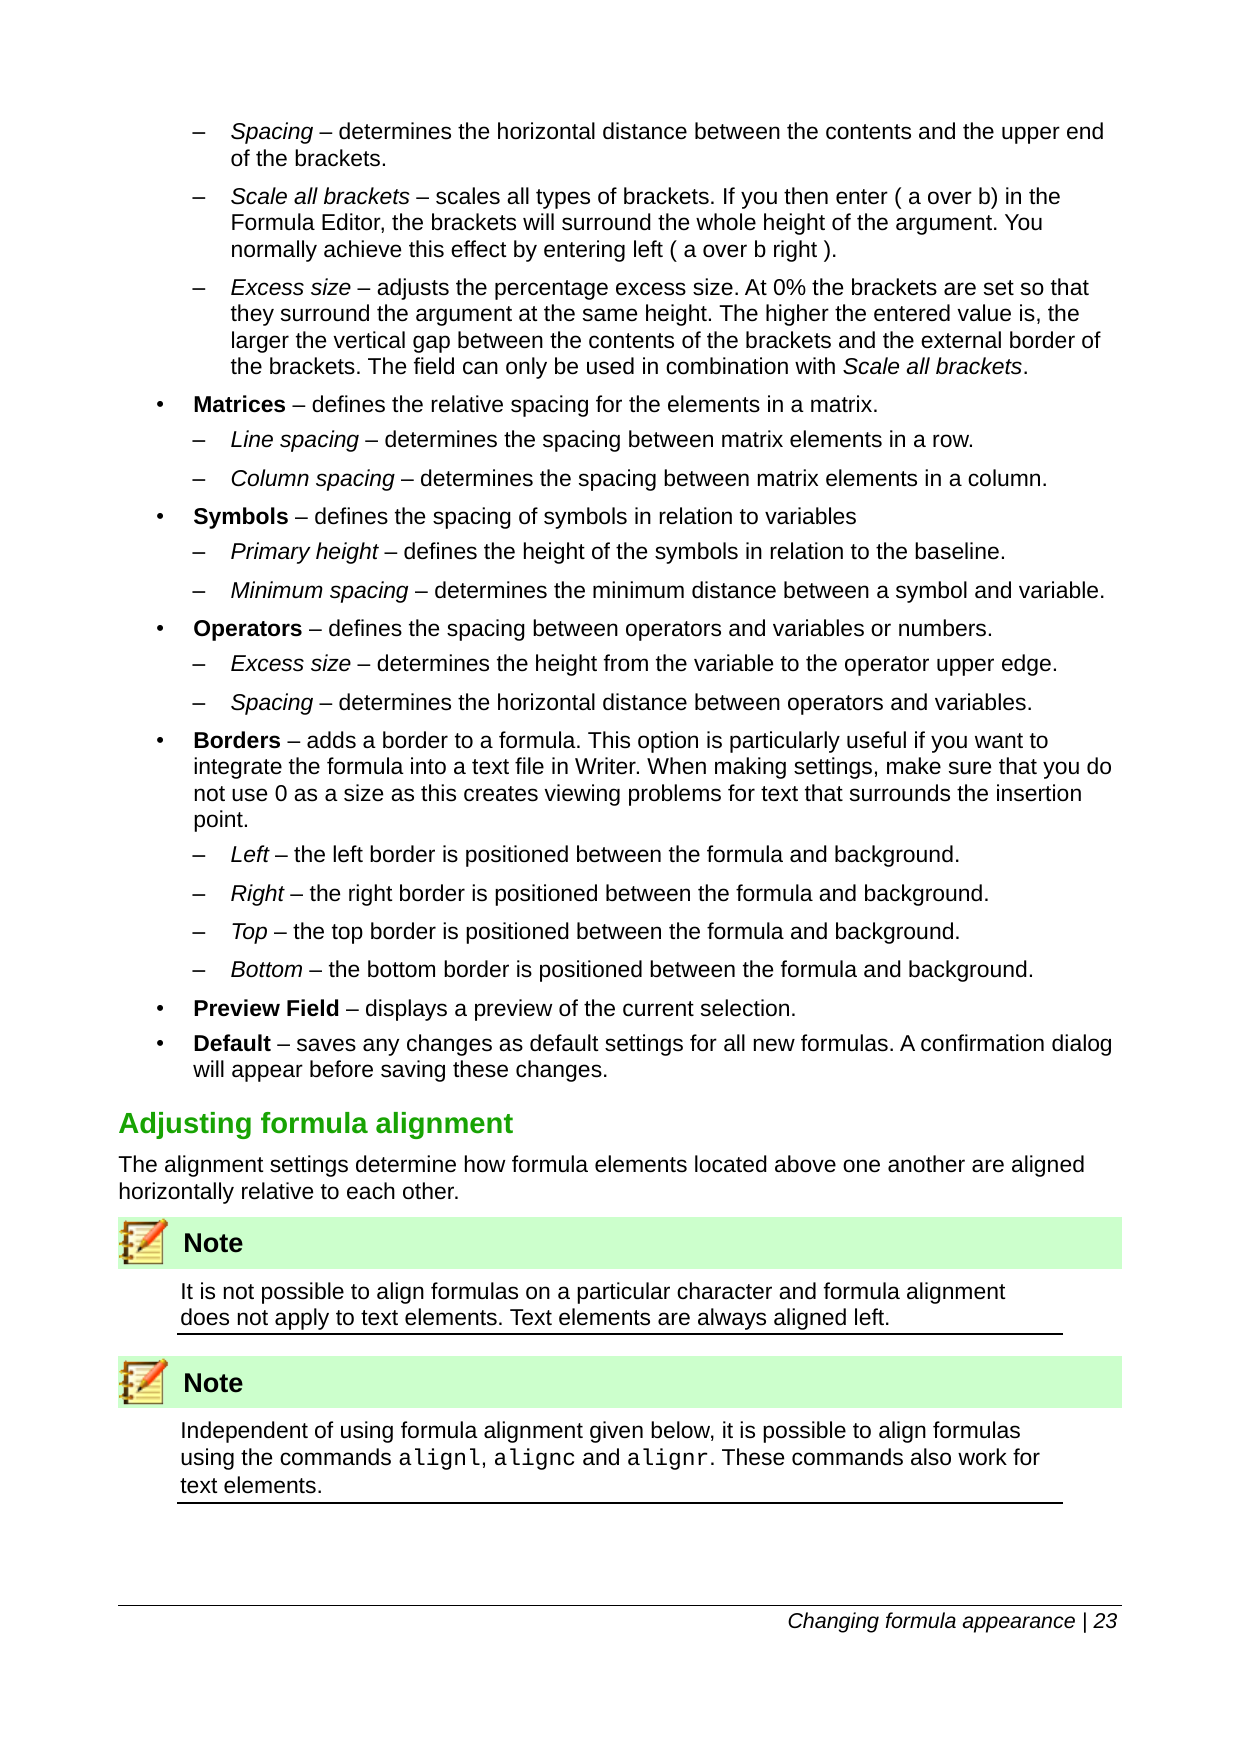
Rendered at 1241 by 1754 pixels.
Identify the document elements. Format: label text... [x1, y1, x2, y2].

list Line spacing – determines the spacing between matrix elements in a row. [192, 426, 1122, 453]
picture [119, 1217, 170, 1268]
list Right – the right border is positioned between the formula and background. [192, 879, 1122, 906]
picture [119, 1357, 170, 1408]
list Spacing – determines the horizontal distance between the contents and the upper end of the brackets. [192, 118, 1122, 171]
list Symbols – defines the spacing of symbols in relation to variables [156, 503, 1122, 529]
list Bottom – the bottom border is positioned between the formula and background. [192, 956, 1122, 982]
list Column spacing – determines the spacing between matrix elements in a column. [192, 465, 1122, 491]
list Matrices – defines the relative spacing for the elements in a matrix. [156, 391, 1122, 418]
list Operators – defines the spacing between operators and variables or numbers. [156, 615, 1122, 641]
list Minimum spacing – determines the minimum distance between a symbol and variable. [192, 577, 1122, 603]
list Primary height – defines the height of the symbols in relation to the baseline. [192, 538, 1122, 565]
list Excess size – determines the height from the variable to the operator upper edge. [192, 650, 1122, 677]
list Spacing – determines the horizontal distance between operators and variables. [192, 688, 1122, 715]
list Left – the left border is positioned between the formula and background. [192, 841, 1122, 867]
subtitle Adjusting formula alignment [118, 1106, 1122, 1139]
subtitle Note [118, 1356, 1122, 1408]
text It is not possible to align formulas on a particular character and formula alignment does not apply to text elements. Text elements are always aligned left. [177, 1274, 1063, 1333]
text Independent of using formula alignment given below, it is possible to align formulas using the commands alignl, alignc and alignr. These commands also work for text elements. [177, 1414, 1063, 1502]
list Excess size – adjusts the percentage excess size. At 0% the brackets are set so that they surround the argument at the same height. The higher the entered value is, the larger the vertical gap between the contents of the brackets and the external border of the brackets. The field can only be used in combination with Scale all brackets. [192, 274, 1122, 379]
list Preview Field – displays a preview of the current selection. [156, 994, 1122, 1021]
list Borders – adds a border to a formula. This option is particularly useful if you want to integrate the formula into a text file in Writer. When making settings, make sure that you do not use 0 as a size as this creates viewing problems for text that surrounds the insertion point. [156, 727, 1122, 832]
list Scale all brackets – scales all types of brackets. If you then enter ( a over b) in the Formula Editor, the brackets will surround the whole height of the argument. You normally achieve this effect by entering left ( a over b right ). [192, 183, 1122, 262]
text The alignment settings determine how formula elements located above one another are aligned horizontally relative to each other. [118, 1151, 1122, 1204]
list Top – the top border is positioned between the formula and background. [192, 918, 1122, 944]
list Default – saves any changes as default settings for all new formulas. A confirmation dialog will appear before saving these changes. [156, 1030, 1122, 1082]
subtitle Note [118, 1217, 1122, 1269]
